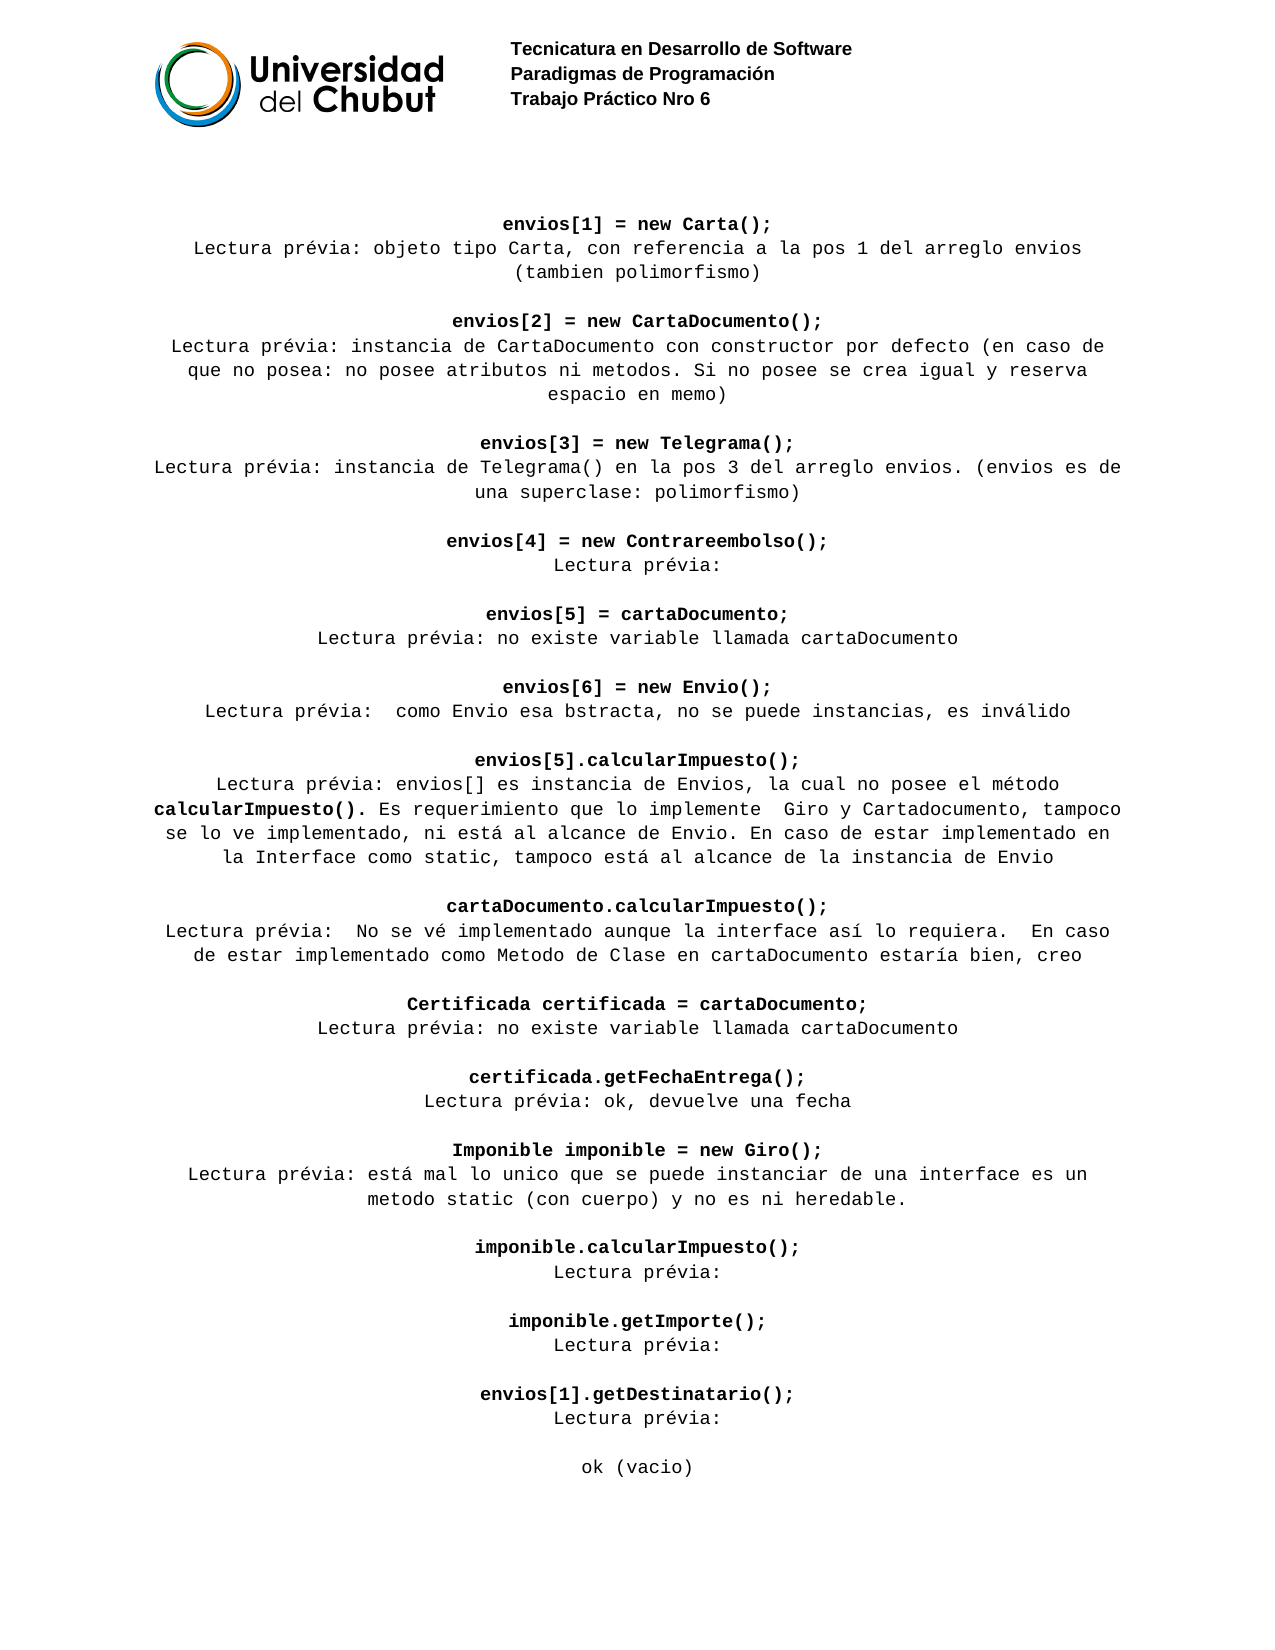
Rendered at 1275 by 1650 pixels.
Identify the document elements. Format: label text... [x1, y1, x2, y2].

text Lectura prévia: como Envio esa bstracta, no se puede instancias, es inválido [150, 702, 1125, 723]
text envios[3] = new Telegrama(); [150, 434, 1125, 455]
text Imponible imponible = new Giro(); [150, 1141, 1125, 1162]
text Lectura prévia: instancia de Telegrama() en la pos 3 del arreglo envios. (envios es de una superclase: polimorfismo) [150, 458, 1125, 504]
text Lectura prévia: no existe variable llamada cartaDocumento [150, 629, 1125, 650]
text envios[1].getDestinatario(); [150, 1384, 1125, 1406]
text Lectura prévia: no existe variable llamada cartaDocumento [150, 1019, 1125, 1040]
text Lectura prévia: instancia de CartaDocumento con constructor por defecto (en caso de que no posea: no posee atributos ni metodos. Si no posee se crea igual y reserva espacio en memo) [150, 336, 1125, 406]
text Lectura prévia: [150, 556, 1125, 577]
text envios[1] = new Carta(); [150, 214, 1125, 236]
text Certificada certificada = cartaDocumento; [150, 994, 1125, 1016]
text Lectura prévia: [150, 1409, 1125, 1430]
text imponible.getImporte(); [150, 1311, 1125, 1333]
text Lectura prévia: [150, 1336, 1125, 1357]
text Lectura prévia: está mal lo unico que se puede instanciar de una interface es un metodo static (con cuerpo) y no es ni heredable. [150, 1165, 1125, 1211]
text Lectura prévia: ok, devuelve una fecha [150, 1092, 1125, 1113]
text envios[5].calcularImpuesto(); [150, 751, 1125, 772]
text Lectura prévia: objeto tipo Carta, con referencia a la pos 1 del arreglo envios (tambien polimorfismo) [150, 239, 1125, 284]
text cartaDocumento.calcularImpuesto(); [150, 897, 1125, 918]
text Lectura prévia: envios[] es instancia de Envios, la cual no posee el método calcularImpuesto(). Es requerimiento que lo implemente Giro y Cartadocumento, tampoco se lo ve implementado, ni está al alcance de Envio. En caso de estar implementado en la Interface como static, tampoco está al alcance de la instancia de Envio [150, 775, 1125, 869]
text certificada.getFechaEntrega(); [150, 1068, 1125, 1089]
text Lectura prévia: No se vé implementado aunque la interface así lo requiera. En caso de estar implementado como Metodo de Clase en cartaDocumento estaría bien, creo [150, 921, 1125, 967]
text envios[2] = new CartaDocumento(); [150, 312, 1125, 333]
text envios[5] = cartaDocumento; [150, 604, 1125, 626]
text ok (vacio) [150, 1458, 1125, 1479]
text envios[4] = new Contrareembolso(); [150, 531, 1125, 553]
text Lectura prévia: [150, 1263, 1125, 1284]
picture [150, 37, 448, 132]
text imponible.calcularImpuesto(); [150, 1238, 1125, 1259]
text envios[6] = new Envio(); [150, 678, 1125, 699]
